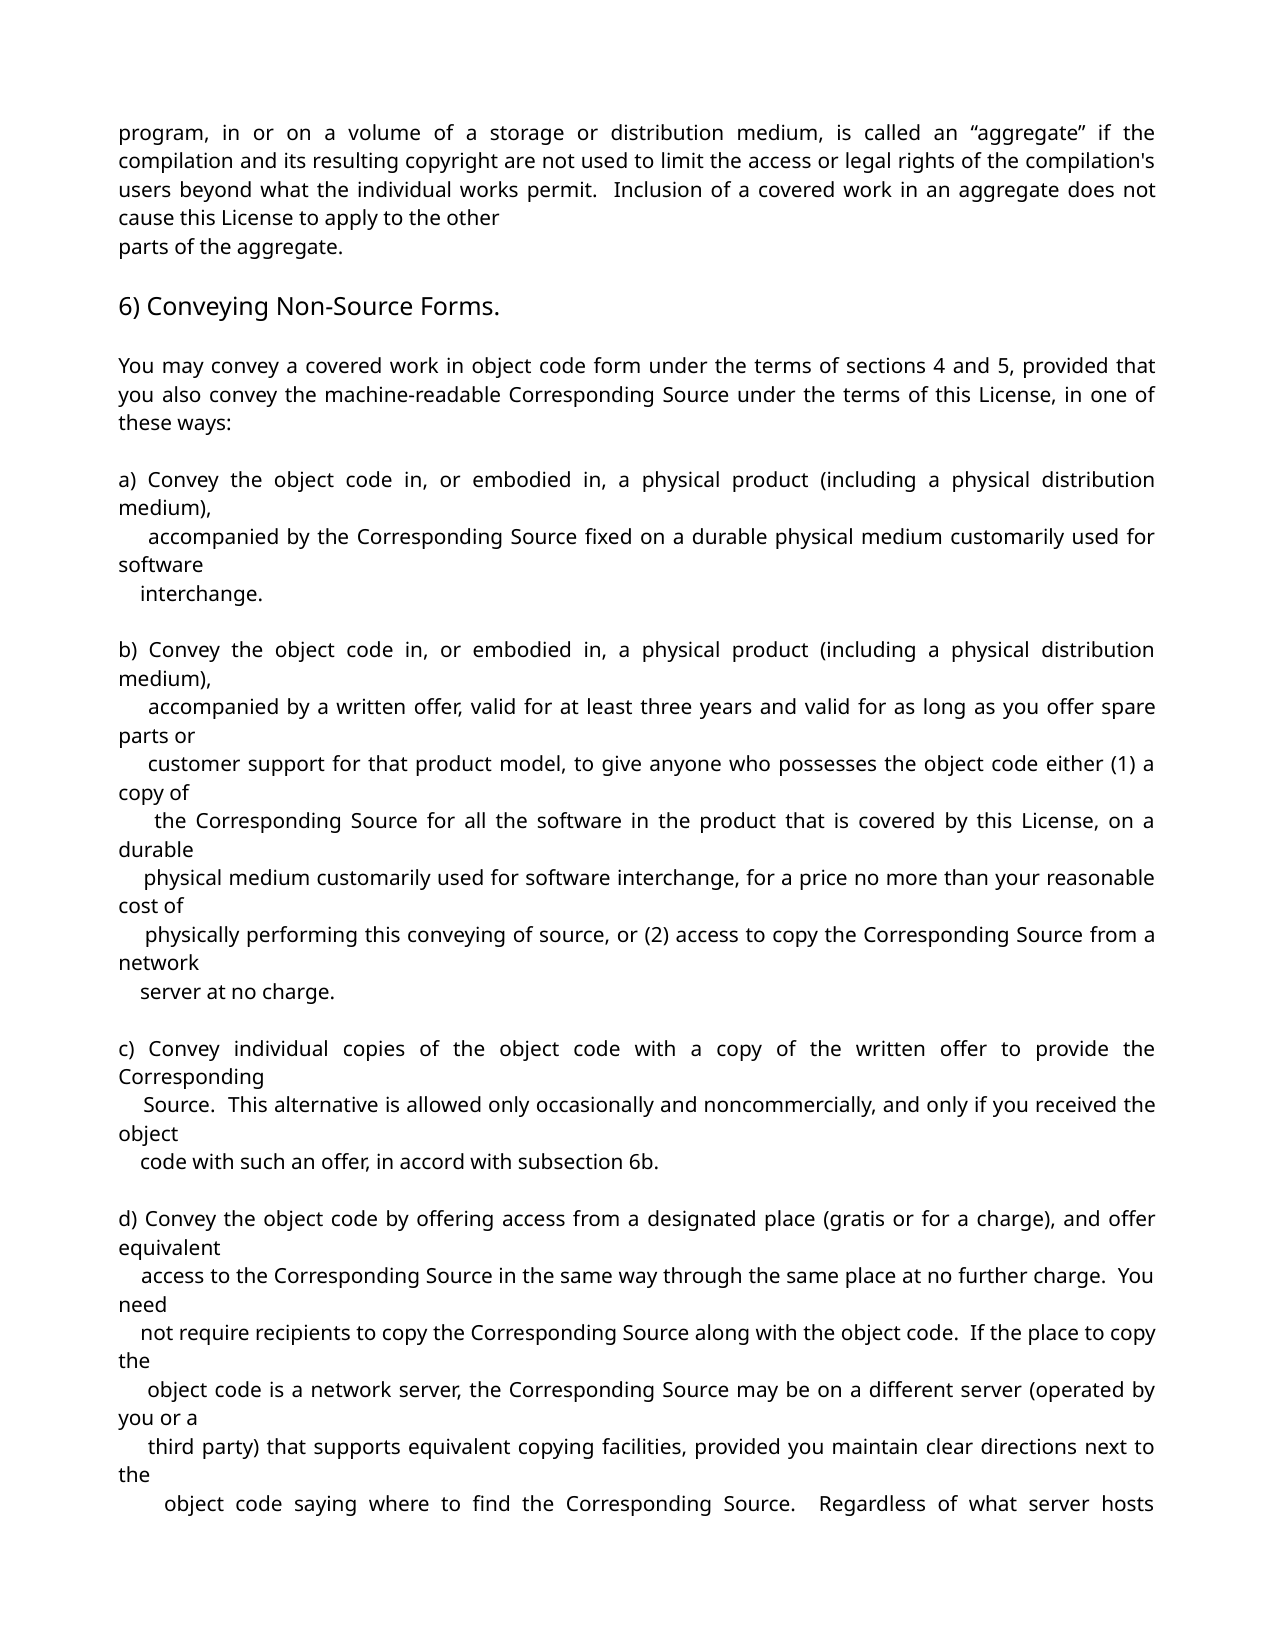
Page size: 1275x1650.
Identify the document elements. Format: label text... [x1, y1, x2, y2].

text the Corresponding Source for all the software in the product that is covered by this License, on a durable [118, 806, 1157, 863]
text c) Convey individual copies of the object code with a copy of the written offer to provide the Corresponding [118, 1034, 1157, 1091]
text parts of the aggregate. [118, 232, 1157, 260]
text code with such an offer, in accord with subsection 6b. [118, 1147, 1157, 1176]
text 6) Conveying Non-Source Forms. [118, 289, 1157, 323]
text access to the Corresponding Source in the same way through the same place at no further charge. You need [118, 1261, 1157, 1318]
text third party) that supports equivalent copying facilities, provided you maintain clear directions next to the [118, 1432, 1157, 1489]
text accompanied by the Corresponding Source fixed on a durable physical medium customarily used for software [118, 522, 1157, 579]
text accompanied by a written offer, valid for at least three years and valid for as long as you offer spare parts or [118, 692, 1157, 749]
text a) Convey the object code in, or embodied in, a physical product (including a physical distribution medium), [118, 465, 1157, 522]
text object code is a network server, the Corresponding Source may be on a different server (operated by you or a [118, 1375, 1157, 1432]
text interchange. [118, 579, 1157, 607]
text physical medium customarily used for software interchange, for a price no more than your reasonable cost of [118, 863, 1157, 920]
text customer support for that product model, to give anyone who possesses the object code either (1) a copy of [118, 749, 1157, 806]
text Source. This alternative is allowed only occasionally and noncommercially, and only if you received the object [118, 1091, 1157, 1147]
text program, in or on a volume of a storage or distribution medium, is called an “aggregate” if the compilation and its resulting copyright are not used to limit the access or legal rights of the compilation's users beyond what the individual works permit. Inclusion of a covered work in an aggregate does not cause this License to apply to the other [118, 118, 1157, 232]
text physically performing this conveying of source, or (2) access to copy the Corresponding Source from a network [118, 920, 1157, 977]
text You may convey a covered work in object code form under the terms of sections 4 and 5, provided that you also convey the machine-readable Corresponding Source under the terms of this License, in one of these ways: [118, 351, 1157, 437]
text not require recipients to copy the Corresponding Source along with the object code. If the place to copy the [118, 1318, 1157, 1375]
text d) Convey the object code by offering access from a designated place (gratis or for a charge), and offer equivalent [118, 1204, 1157, 1261]
text b) Convey the object code in, or embodied in, a physical product (including a physical distribution medium), [118, 636, 1157, 692]
text server at no charge. [118, 977, 1157, 1005]
text object code saying where to find the Corresponding Source. Regardless of what server hosts [118, 1489, 1157, 1517]
